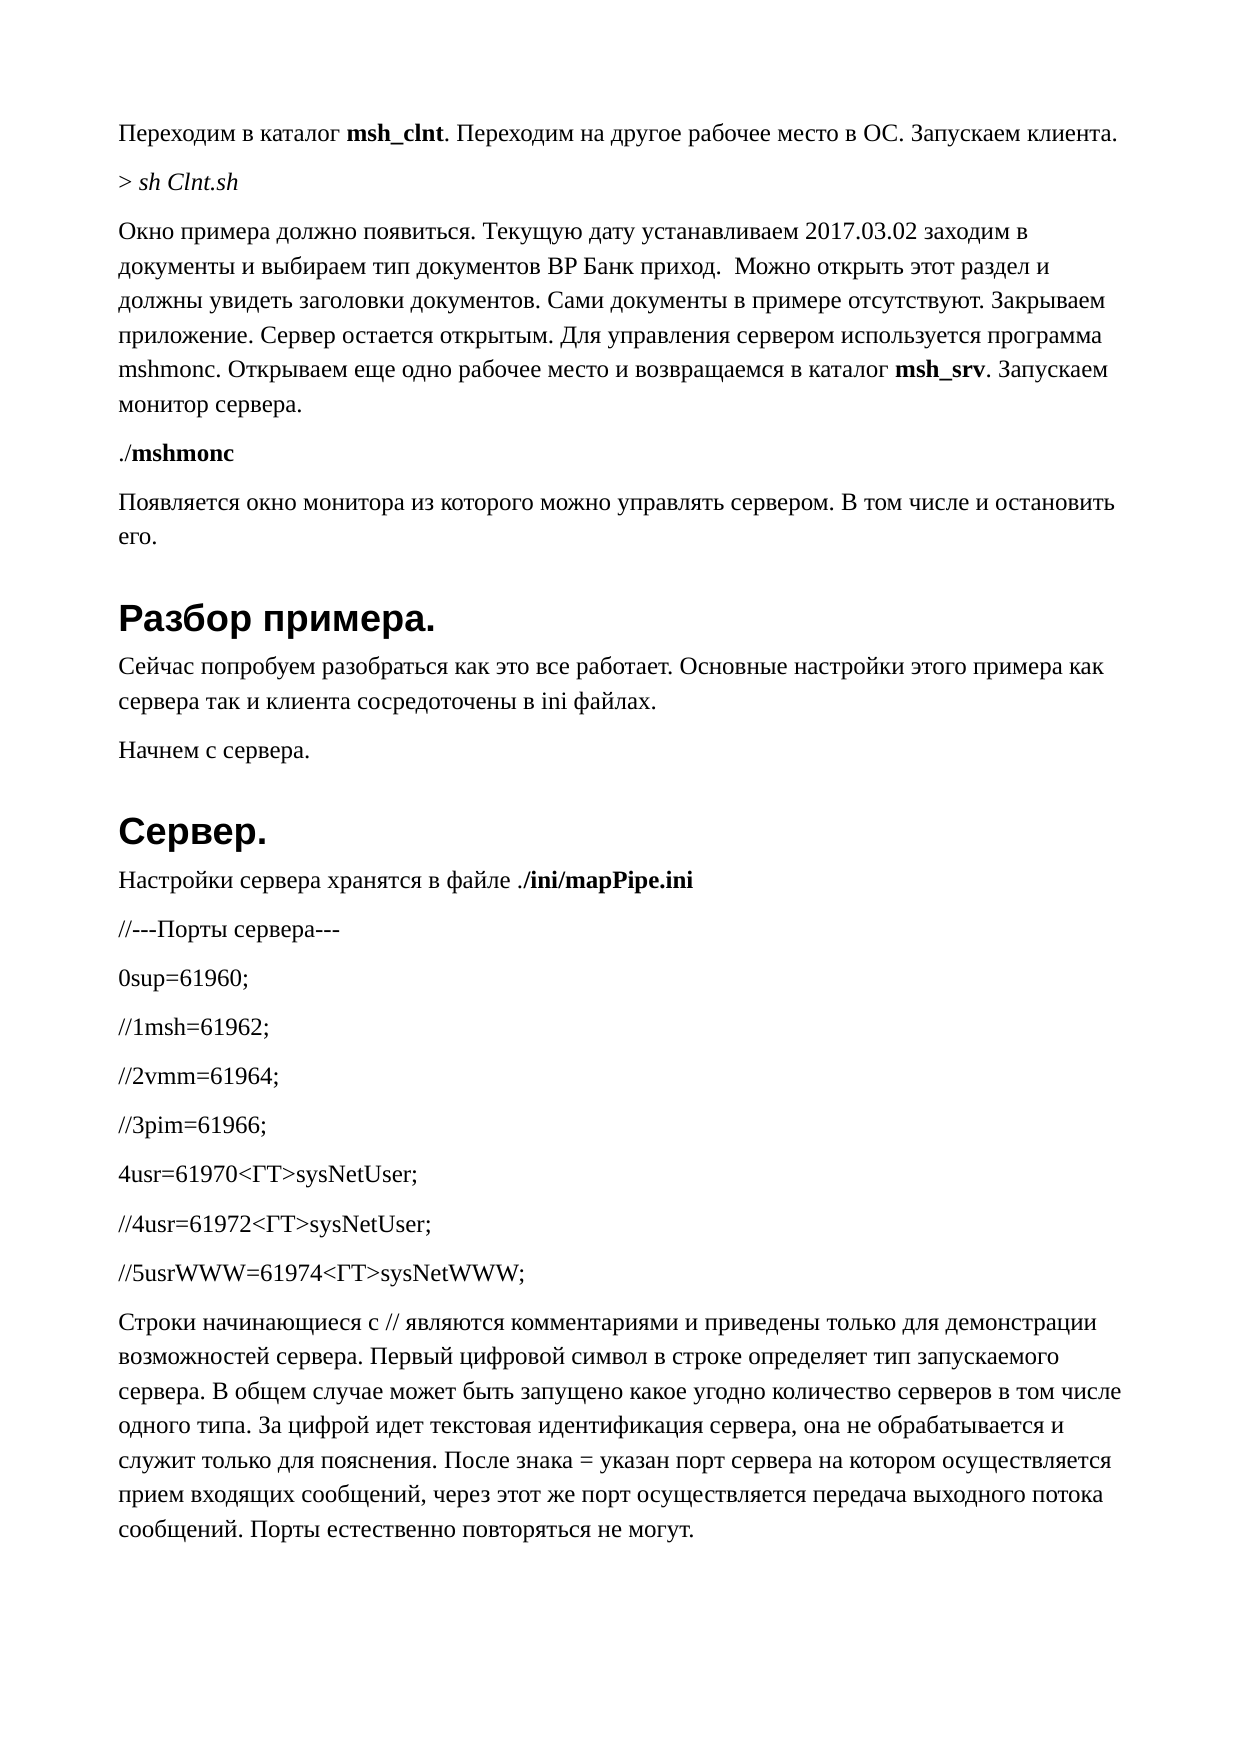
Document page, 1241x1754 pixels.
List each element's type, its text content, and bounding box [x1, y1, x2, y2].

text Строки начинающиеся с // являются комментариями и приведены только для демонстрации возможностей сервера. Первый цифровой символ в строке определяет тип запускаемого сервера. В общем случае может быть запущено какое угодно количество серверов в том числе одного типа. За цифрой идет текстовая идентификация сервера, она не обрабатывается и служит только для пояснения. После знака = указан порт сервера на котором осуществляется прием входящих сообщений, через этот же порт осуществляется передача выходного потока сообщений. Порты естественно повторяться не могут. [118, 1307, 1122, 1542]
text Начнем с сервера. [118, 735, 1122, 764]
text 4usr=61970<ГТ>sysNetUser; [118, 1159, 1122, 1188]
text Окно примера должно появиться. Текущую дату устанавливаем 2017.03.02 заходим в документы и выбираем тип документов BP Банк приход. Можно открыть этот раздел и должны увидеть заголовки документов. Сами документы в примере отсутствуют. Закрываем приложение. Сервер остается открытым. Для управления сервером используется программа mshmonc. Открываем еще одно рабочее место и возвращаемся в каталог msh_srv. Запускаем монитор сервера. [118, 216, 1122, 417]
text //3pim=61966; [118, 1111, 1122, 1139]
text ./mshmonc [118, 438, 1122, 466]
text > sh Clnt.sh [118, 167, 1122, 196]
subtitle Разбор примера. [118, 595, 1122, 639]
text Настройки сервера хранятся в файле ./ini/mapPipe.ini [118, 865, 1122, 894]
text Появляется окно монитора из которого можно управлять сервером. В том числе и остановить его. [118, 487, 1122, 550]
text //2vmm=61964; [118, 1061, 1122, 1090]
text //4usr=61972<ГТ>sysNetUser; [118, 1209, 1122, 1237]
text Переходим в каталог msh_clnt. Переходим на другое рабочее место в ОС. Запускаем клиента. [118, 118, 1122, 147]
text 0sup=61960; [118, 963, 1122, 992]
text Сейчас попробуем разобраться как это все работает. Основные настройки этого примера как сервера так и клиента сосредоточены в ini файлах. [118, 651, 1122, 715]
text //5usrWWW=61974<ГТ>sysNetWWW; [118, 1258, 1122, 1286]
text //1msh=61962; [118, 1012, 1122, 1041]
subtitle Сервер. [118, 809, 1122, 853]
text //---Порты сервера--- [118, 914, 1122, 943]
